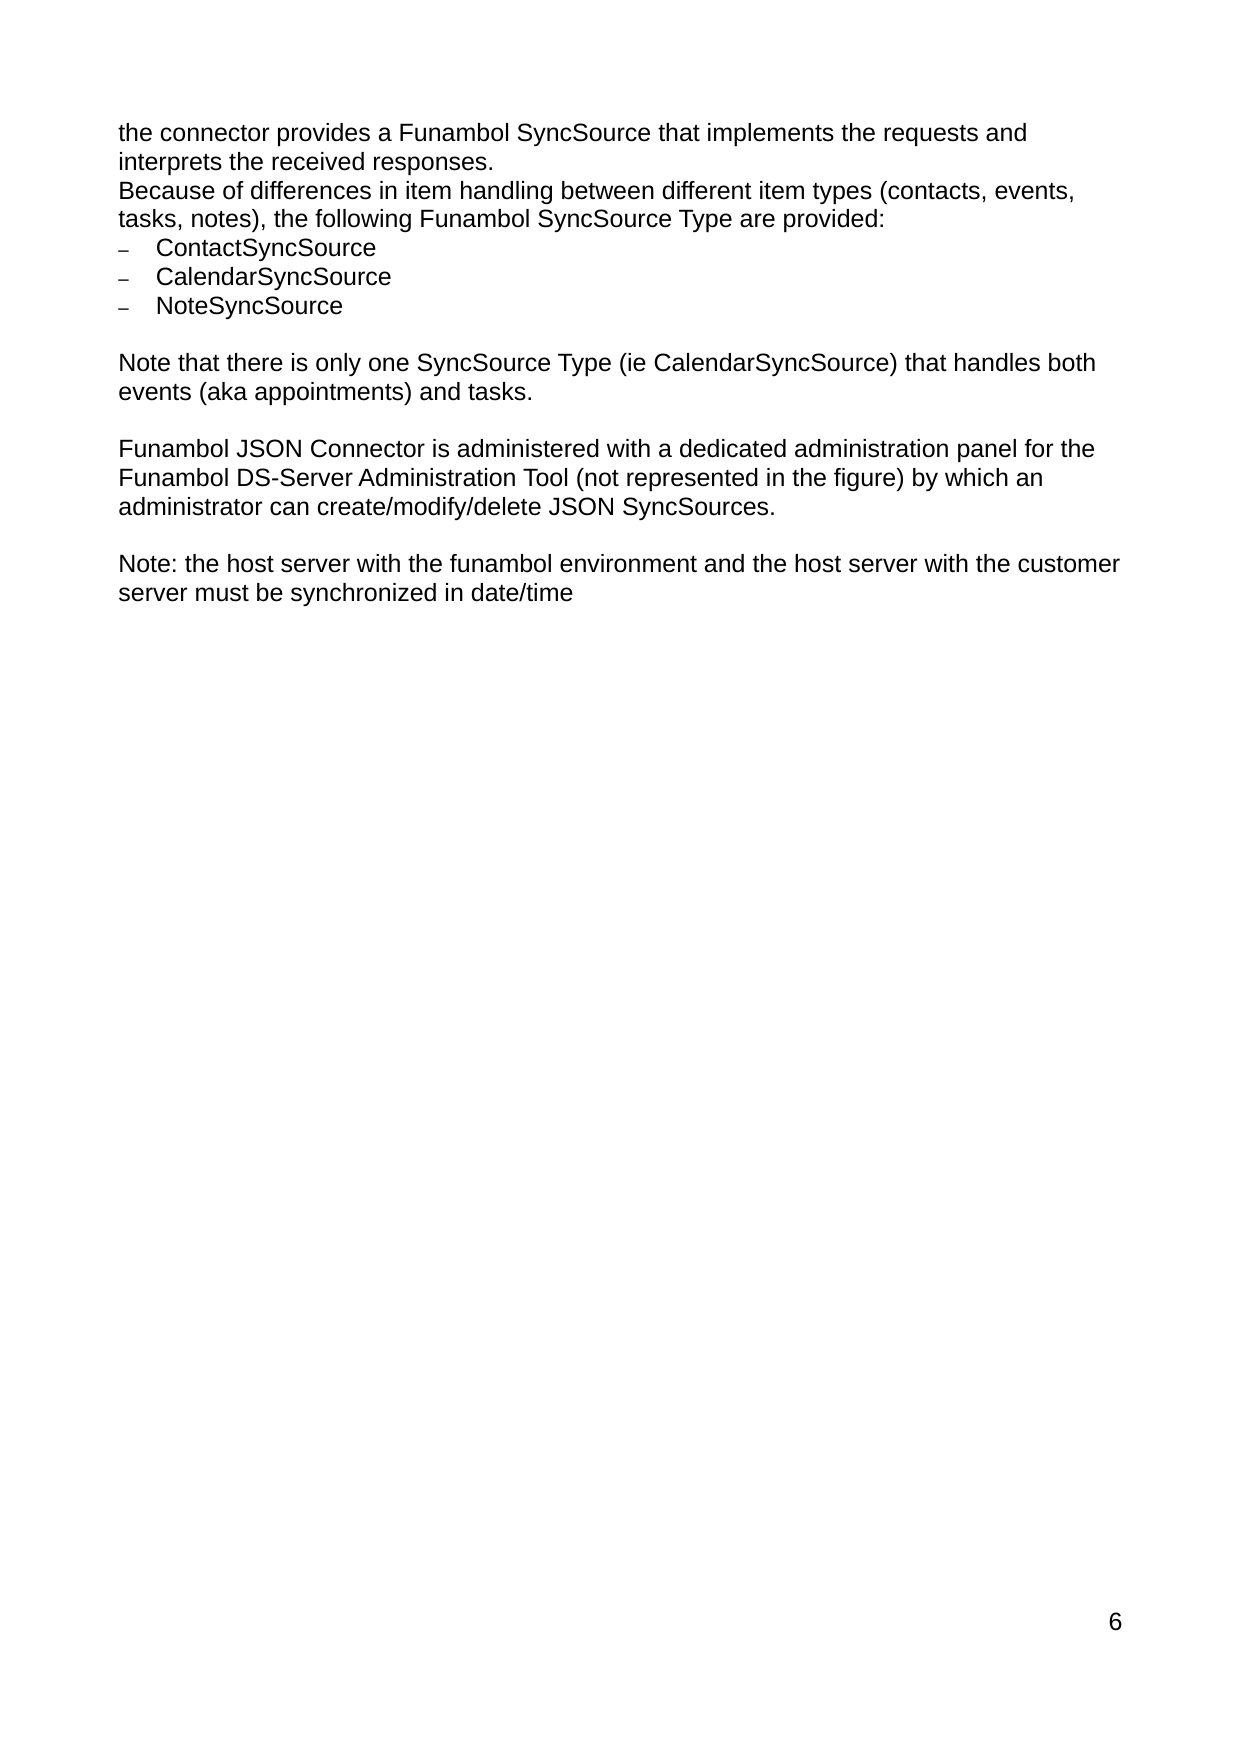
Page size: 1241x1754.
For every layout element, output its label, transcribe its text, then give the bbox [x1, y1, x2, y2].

list CalendarSyncSource [118, 262, 1122, 291]
list ContactSyncSource [118, 233, 1122, 262]
text Because of differences in item handling between different item types (contacts, events, tasks, notes), the following Funambol SyncSource Type are provided: [118, 176, 1122, 233]
text Note that there is only one SyncSource Type (ie CalendarSyncSource) that handles both events (aka appointments) and tasks. [118, 348, 1122, 406]
list NoteSyncSource [118, 291, 1122, 319]
text Funambol JSON Connector is administered with a dedicated administration panel for the Funambol DS-Server Administration Tool (not represented in the figure) by which an administrator can create/modify/delete JSON SyncSources. [118, 434, 1122, 521]
text the connector provides a Funambol SyncSource that implements the requests and interprets the received responses. [118, 118, 1122, 176]
text Note: the host server with the funambol environment and the host server with the customer server must be synchronized in date/time [118, 549, 1122, 607]
